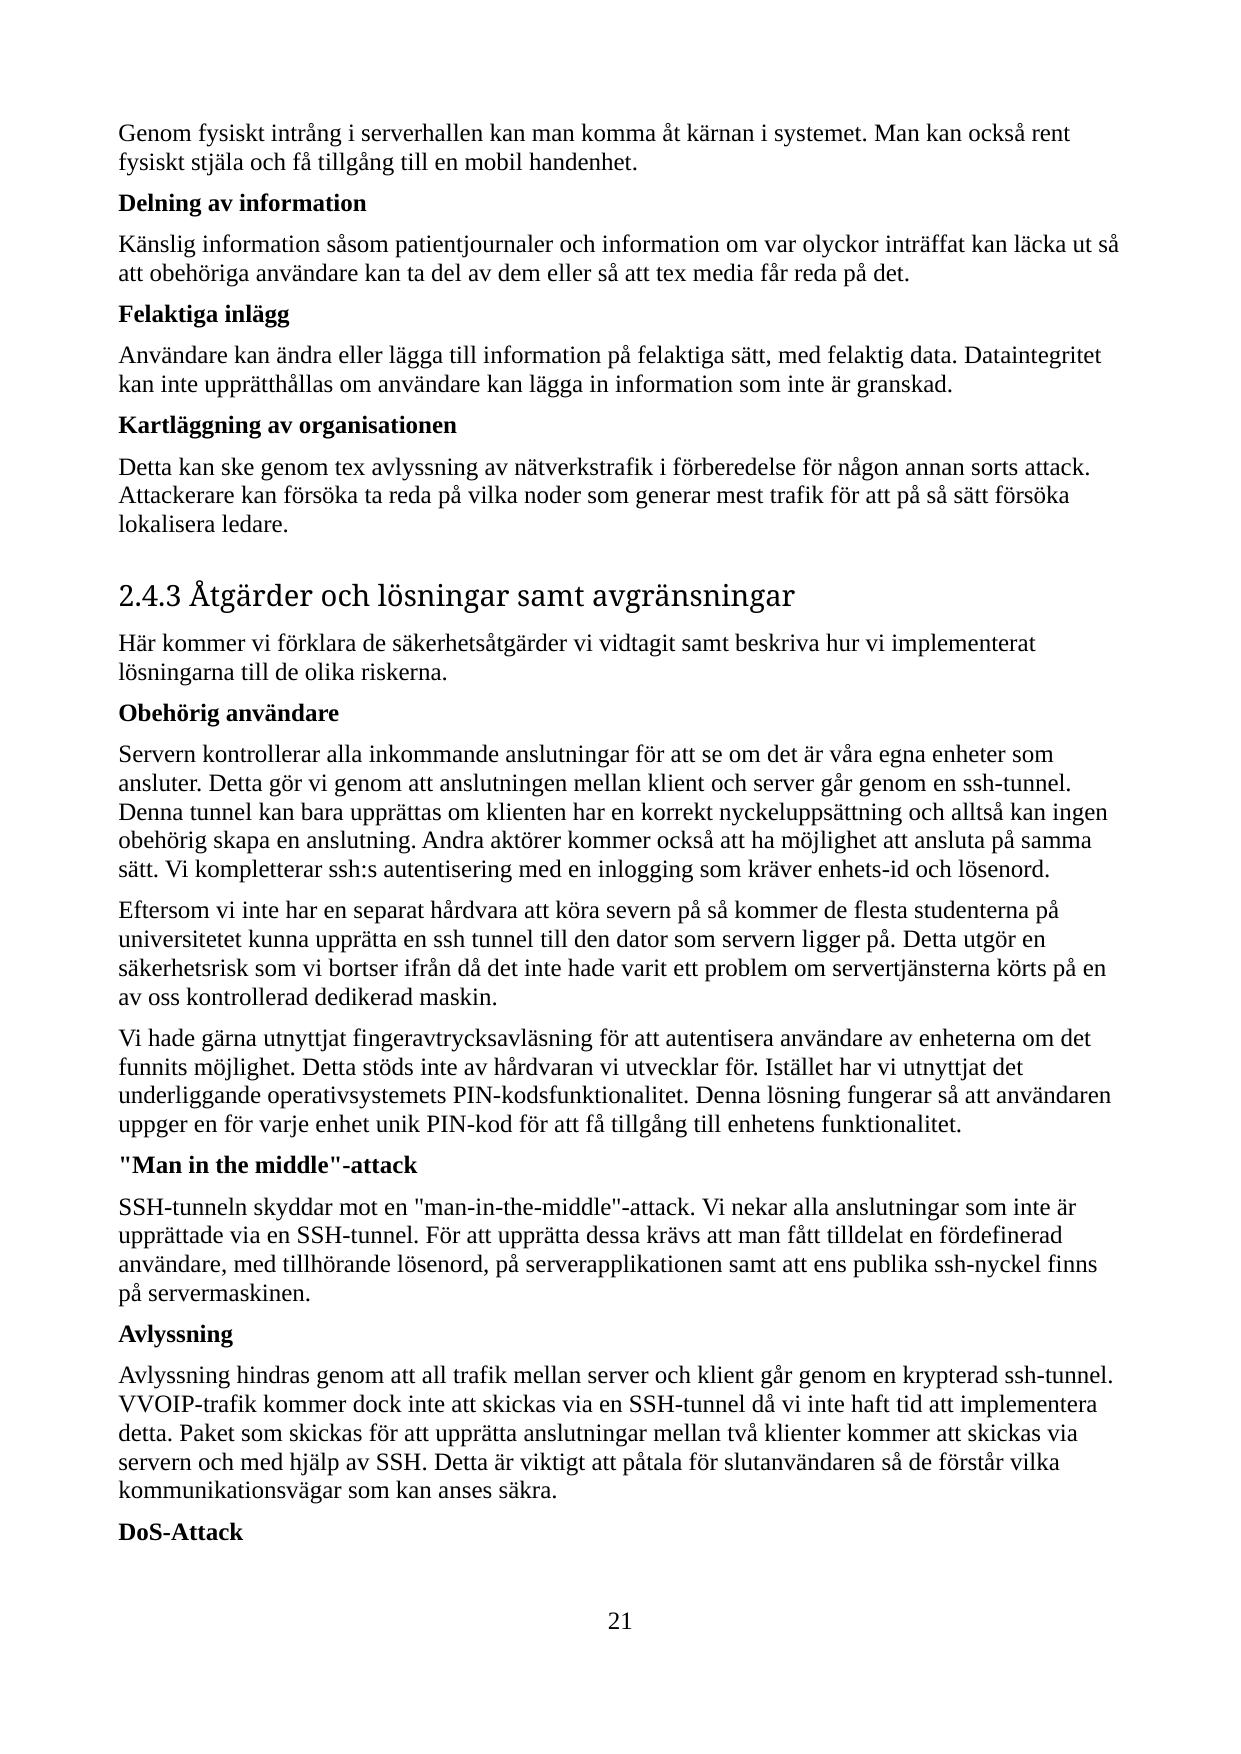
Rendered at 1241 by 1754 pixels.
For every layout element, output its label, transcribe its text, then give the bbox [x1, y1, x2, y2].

text Kartläggning av organisationen [118, 411, 1122, 439]
text Servern kontrollerar alla inkommande anslutningar för att se om det är våra egna enheter som ansluter. Detta gör vi genom att anslutningen mellan klient och server går genom en ssh-tunnel. Denna tunnel kan bara upprättas om klienten har en korrekt nyckeluppsättning och alltså kan ingen obehörig skapa en anslutning. Andra aktörer kommer också att ha möjlighet att ansluta på samma sätt. Vi kompletterar ssh:s autentisering med en inlogging som kräver enhets-id och lösenord. [118, 739, 1122, 883]
text Användare kan ändra eller lägga till information på felaktiga sätt, med felaktig data. Dataintegritet kan inte upprätthållas om användare kan lägga in information som inte är granskad. [118, 341, 1122, 398]
text Delning av information [118, 188, 1122, 217]
text Genom fysiskt intrång i serverhallen kan man komma åt kärnan i systemet. Man kan också rent fysiskt stjäla och få tillgång till en mobil handenhet. [118, 118, 1122, 176]
text Detta kan ske genom tex avlyssning av nätverkstrafik i förberedelse för någon annan sorts attack. Attackerare kan försöka ta reda på vilka noder som generar mest trafik för att på så sätt försöka lokalisera ledare. [118, 452, 1122, 538]
text Känslig information såsom patientjournaler och information om var olyckor inträffat kan läcka ut så att obehöriga användare kan ta del av dem eller så att tex media får reda på det. [118, 229, 1122, 287]
text SSH-tunneln skyddar mot en "man-in-the-middle"-attack. Vi nekar alla anslutningar som inte är upprättade via en SSH-tunnel. För att upprätta dessa krävs att man fått tilldelat en fördefinerad användare, med tillhörande lösenord, på serverapplikationen samt att ens publika ssh-nyckel finns på servermaskinen. [118, 1192, 1122, 1307]
text Vi hade gärna utnyttjat fingeravtrycksavläsning för att autentisera användare av enheterna om det funnits möjlighet. Detta stöds inte av hårdvaran vi utvecklar för. Istället har vi utnyttjat det underliggande operativsystemets PIN-kodsfunktionalitet. Denna lösning fungerar så att användaren uppger en för varje enhet unik PIN-kod för att få tillgång till enhetens funktionalitet. [118, 1023, 1122, 1138]
text DoS-Attack [118, 1517, 1122, 1545]
text Felaktiga inlägg [118, 299, 1122, 328]
subtitle Åtgärder och lösningar samt avgränsningar [118, 576, 1122, 615]
text Eftersom vi inte har en separat hårdvara att köra severn på så kommer de flesta studenterna på universitetet kunna upprätta en ssh tunnel till den dator som servern ligger på. Detta utgör en säkerhetsrisk som vi bortser ifrån då det inte hade varit ett problem om servertjänsterna körts på en av oss kontrollerad dedikerad maskin. [118, 895, 1122, 1010]
text Avlyssning hindras genom att all trafik mellan server och klient går genom en krypterad ssh-tunnel. VVOIP-trafik kommer dock inte att skickas via en SSH-tunnel då vi inte haft tid att implementera detta. Paket som skickas för att upprätta anslutningar mellan två klienter kommer att skickas via servern och med hjälp av SSH. Detta är viktigt att påtala för slutanvändaren så de förstår vilka kommunikationsvägar som kan anses säkra. [118, 1360, 1122, 1504]
text Avlyssning [118, 1319, 1122, 1348]
text "Man in the middle"-attack [118, 1150, 1122, 1179]
text Här kommer vi förklara de säkerhetsåtgärder vi vidtagit samt beskriva hur vi implementerat lösningarna till de olika riskerna. [118, 628, 1122, 685]
text Obehörig användare [118, 698, 1122, 727]
